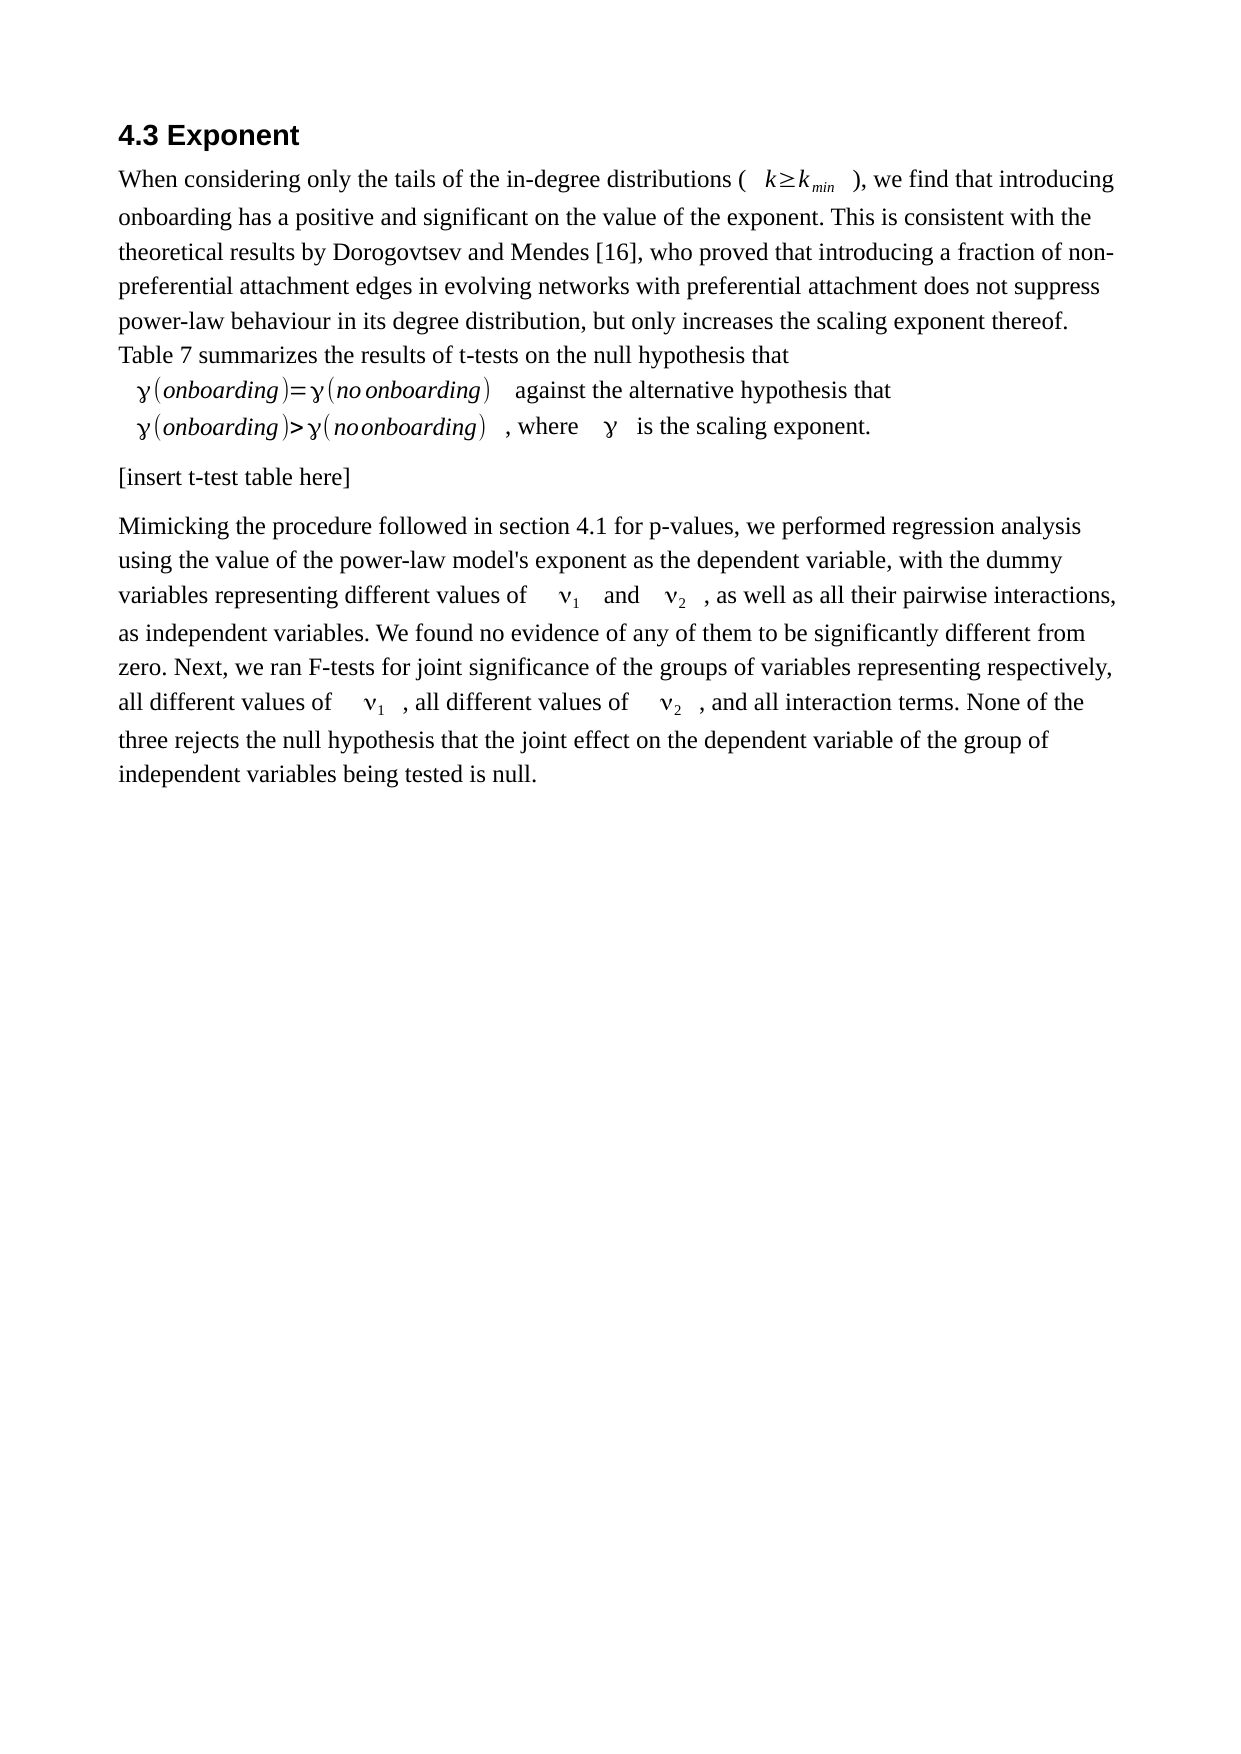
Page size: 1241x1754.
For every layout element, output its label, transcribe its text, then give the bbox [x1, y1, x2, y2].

text When considering only the tails of the in-degree distributions (), we find that introducing onboarding has a positive and significant on the value of the exponent. This is consistent with the theoretical results by Dorogovtsev and Mendes [16], who proved that introducing a fraction of non-preferential attachment edges in evolving networks with preferential attachment does not suppress power-law behaviour in its degree distribution, but only increases the scaling exponent thereof. Table 7 summarizes the results of t-tests on the null hypothesis that against the alternative hypothesis that , where is the scaling exponent. [118, 164, 1122, 442]
text [insert t-test table here] [118, 462, 1122, 491]
text Mimicking the procedure followed in section 4.1 for p-values, we performed regression analysis using the value of the power-law model's exponent as the dependent variable, with the dummy variables representing different values of and , as well as all their pairwise interactions, as independent variables. We found no evidence of any of them to be significantly different from zero. Next, we ran F-tests for joint significance of the groups of variables representing respectively, all different values of , all different values of , and all interaction terms. None of the three rejects the null hypothesis that the joint effect on the dependent variable of the group of independent variables being tested is null. [118, 511, 1122, 788]
subtitle 4.3 Exponent [118, 118, 1122, 152]
